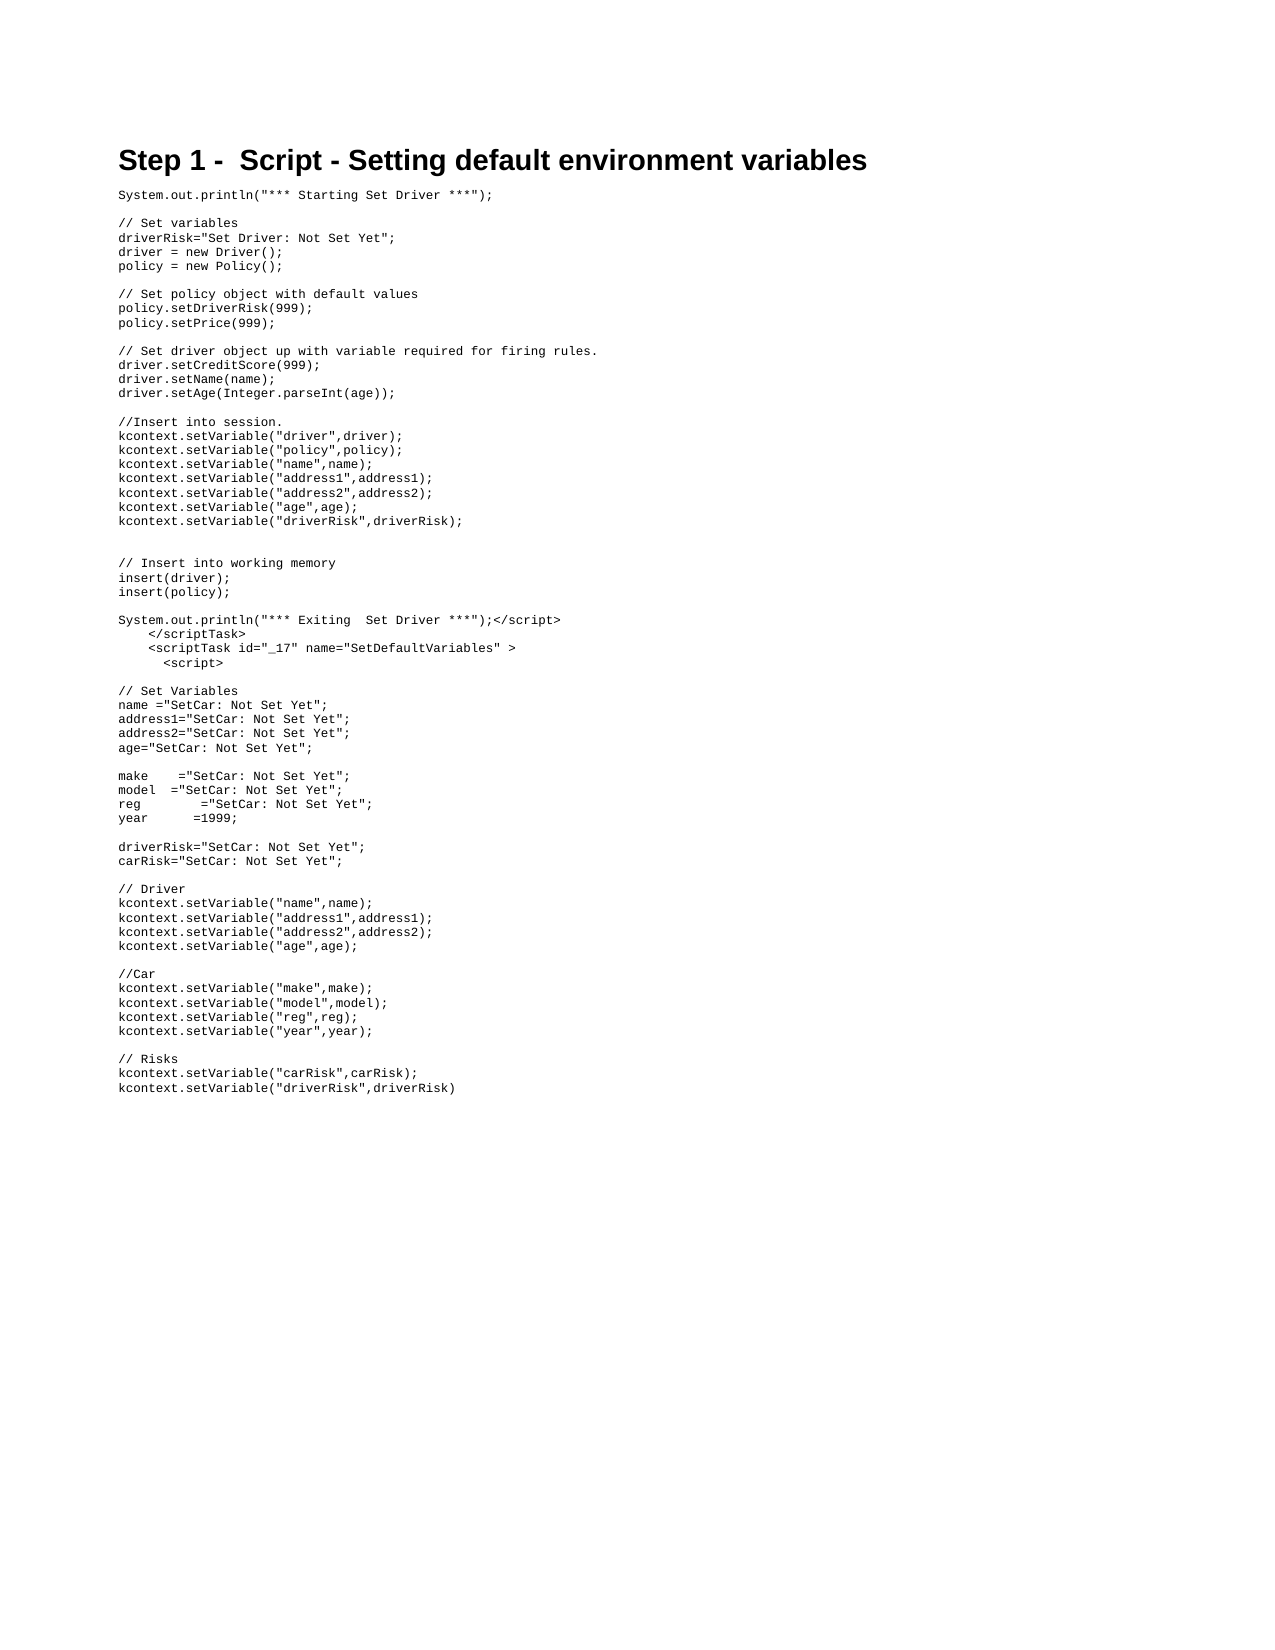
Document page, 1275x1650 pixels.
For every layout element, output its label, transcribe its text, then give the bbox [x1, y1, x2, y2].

text // Set variables [118, 217, 1157, 232]
text carRisk="SetCar: Not Set Yet"; [118, 855, 1157, 869]
text driver.setName(name); [118, 373, 1157, 387]
text insert(policy); [118, 586, 1157, 600]
text driverRisk="Set Driver: Not Set Yet"; [118, 232, 1157, 246]
text kcontext.setVariable("name",name); [118, 458, 1157, 472]
text System.out.println("*** Starting Set Driver ***"); [118, 189, 1157, 203]
text kcontext.setVariable("driverRisk",driverRisk); [118, 515, 1157, 529]
text kcontext.setVariable("address1",address1); [118, 472, 1157, 487]
text // Risks [118, 1053, 1157, 1067]
text System.out.println("*** Exiting Set Driver ***");</script> [118, 614, 1157, 628]
text kcontext.setVariable("carRisk",carRisk); [118, 1067, 1157, 1082]
text driver = new Driver(); [118, 246, 1157, 260]
text //Insert into session. [118, 416, 1157, 430]
text year =1999; [118, 812, 1157, 827]
text // Set driver object up with variable required for firing rules. [118, 345, 1157, 359]
text kcontext.setVariable("driver",driver); [118, 430, 1157, 444]
text <script> [118, 657, 1157, 671]
text kcontext.setVariable("age",age); [118, 940, 1157, 954]
text kcontext.setVariable("name",name); [118, 897, 1157, 912]
text kcontext.setVariable("address2",address2); [118, 926, 1157, 940]
text kcontext.setVariable("age",age); [118, 501, 1157, 515]
text reg ="SetCar: Not Set Yet"; [118, 798, 1157, 812]
text kcontext.setVariable("policy",policy); [118, 444, 1157, 458]
text model ="SetCar: Not Set Yet"; [118, 784, 1157, 798]
text kcontext.setVariable("model",model); [118, 997, 1157, 1011]
text // Set Variables [118, 685, 1157, 699]
text driverRisk="SetCar: Not Set Yet"; [118, 841, 1157, 855]
text policy = new Policy(); [118, 260, 1157, 274]
text <scriptTask id="_17" name="SetDefaultVariables" > [118, 642, 1157, 657]
text policy.setPrice(999); [118, 317, 1157, 331]
text kcontext.setVariable("make",make); [118, 982, 1157, 997]
text driver.setCreditScore(999); [118, 359, 1157, 373]
subtitle Step 1 - Script - Setting default environment variables [118, 143, 1157, 177]
text kcontext.setVariable("reg",reg); [118, 1011, 1157, 1025]
text </scriptTask> [118, 628, 1157, 642]
text //Car [118, 968, 1157, 982]
text kcontext.setVariable("address2",address2); [118, 487, 1157, 501]
text kcontext.setVariable("address1",address1); [118, 912, 1157, 926]
text policy.setDriverRisk(999); [118, 302, 1157, 317]
text age="SetCar: Not Set Yet"; [118, 742, 1157, 756]
text kcontext.setVariable("year",year); [118, 1025, 1157, 1039]
text address1="SetCar: Not Set Yet"; [118, 713, 1157, 727]
text kcontext.setVariable("driverRisk",driverRisk) [118, 1082, 1157, 1096]
text name ="SetCar: Not Set Yet"; [118, 699, 1157, 713]
text // Driver [118, 883, 1157, 897]
text // Insert into working memory [118, 557, 1157, 572]
text // Set policy object with default values [118, 288, 1157, 302]
text make ="SetCar: Not Set Yet"; [118, 770, 1157, 784]
text insert(driver); [118, 572, 1157, 586]
text address2="SetCar: Not Set Yet"; [118, 727, 1157, 742]
text driver.setAge(Integer.parseInt(age)); [118, 387, 1157, 402]
